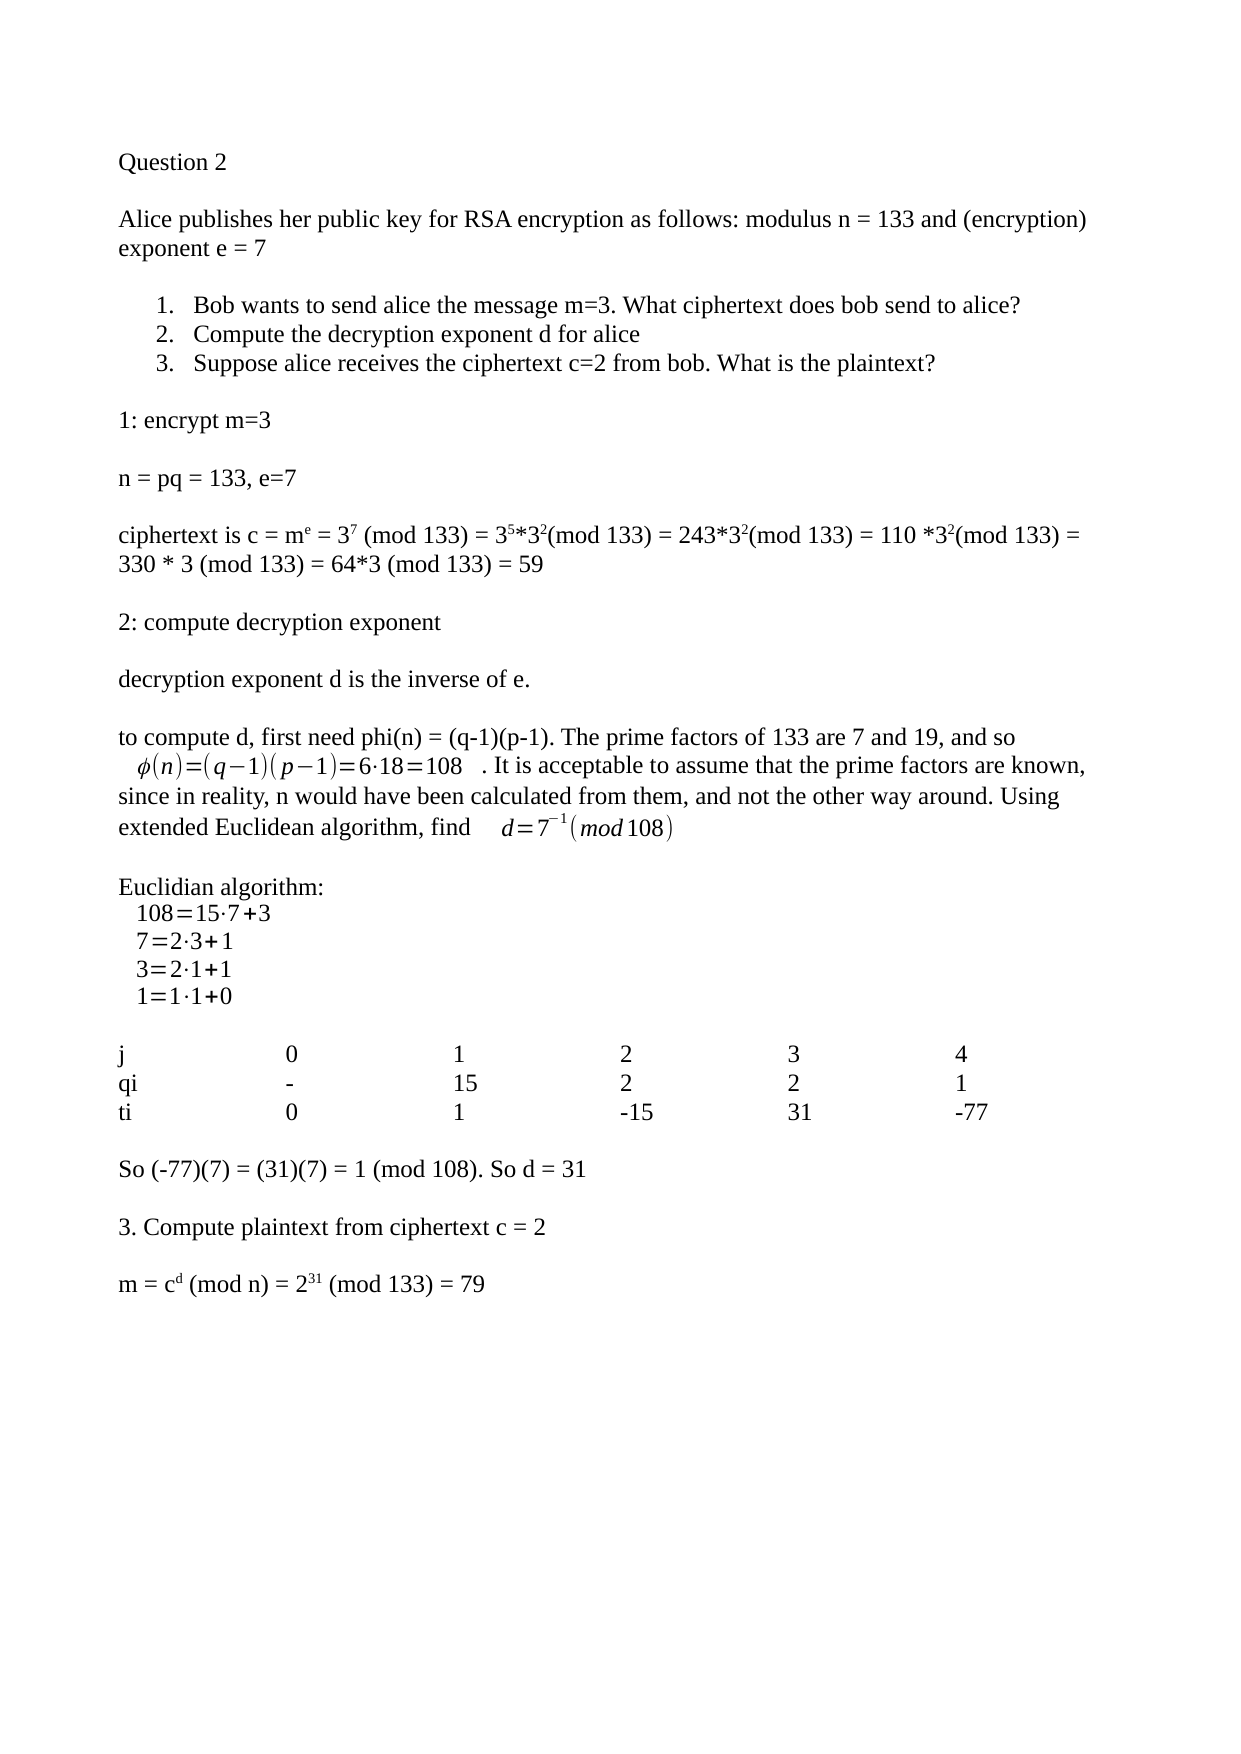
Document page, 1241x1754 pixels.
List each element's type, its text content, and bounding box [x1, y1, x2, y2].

list Bob wants to send alice the message m=3. What ciphertext does bob send to alice? [156, 291, 1122, 319]
text decryption exponent d is the inverse of e. [118, 664, 1122, 693]
text So (-77)(7) = (31)(7) = 1 (mod 108). So d = 31 [118, 1154, 1122, 1183]
table_header 3 [788, 1040, 955, 1068]
table_cell 2 [620, 1068, 787, 1097]
list Compute the decryption exponent d for alice [156, 319, 1122, 348]
table_cell 1 [955, 1068, 1122, 1097]
table_header 1 [453, 1040, 620, 1068]
table_cell - [285, 1068, 453, 1097]
table_cell ti [118, 1097, 285, 1126]
table_cell 1 [453, 1097, 620, 1126]
table_cell qi [118, 1068, 285, 1097]
table_header j [118, 1040, 285, 1068]
text ciphertext is c = me = 37 (mod 133) = 35*32(mod 133) = 243*32(mod 133) = 110 *32(mod 133) = 330 * 3 (mod 133) = 64*3 (mod 133) = 59 [118, 521, 1122, 578]
table_header 0 [285, 1040, 453, 1068]
table_header 2 [620, 1040, 787, 1068]
table_cell 15 [453, 1068, 620, 1097]
text Alice publishes her public key for RSA encryption as follows: modulus n = 133 and (encryption) exponent e = 7 [118, 204, 1122, 262]
text Euclidian algorithm: [118, 872, 1122, 900]
text to compute d, first need phi(n) = (q-1)(p-1). The prime factors of 133 are 7 and 19, and so . It is acceptable to assume that the prime factors are known, since in reality, n would have been calculated from them, and not the other way around. Using extended Euclidean algorithm, find [118, 722, 1122, 843]
table_cell -15 [620, 1097, 787, 1126]
text 2: compute decryption exponent [118, 607, 1122, 636]
table_cell 2 [788, 1068, 955, 1097]
table_header 4 [955, 1040, 1122, 1068]
list Suppose alice receives the ciphertext c=2 from bob. What is the plaintext? [156, 348, 1122, 377]
text Question 2 [118, 147, 1122, 176]
table_cell 31 [788, 1097, 955, 1126]
text n = pq = 133, e=7 [118, 463, 1122, 492]
table_cell 0 [285, 1097, 453, 1126]
text 3. Compute plaintext from ciphertext c = 2 [118, 1212, 1122, 1241]
text 1: encrypt m=3 [118, 406, 1122, 434]
text m = cd (mod n) = 231 (mod 133) = 79 [118, 1269, 1122, 1298]
table_cell -77 [955, 1097, 1122, 1126]
